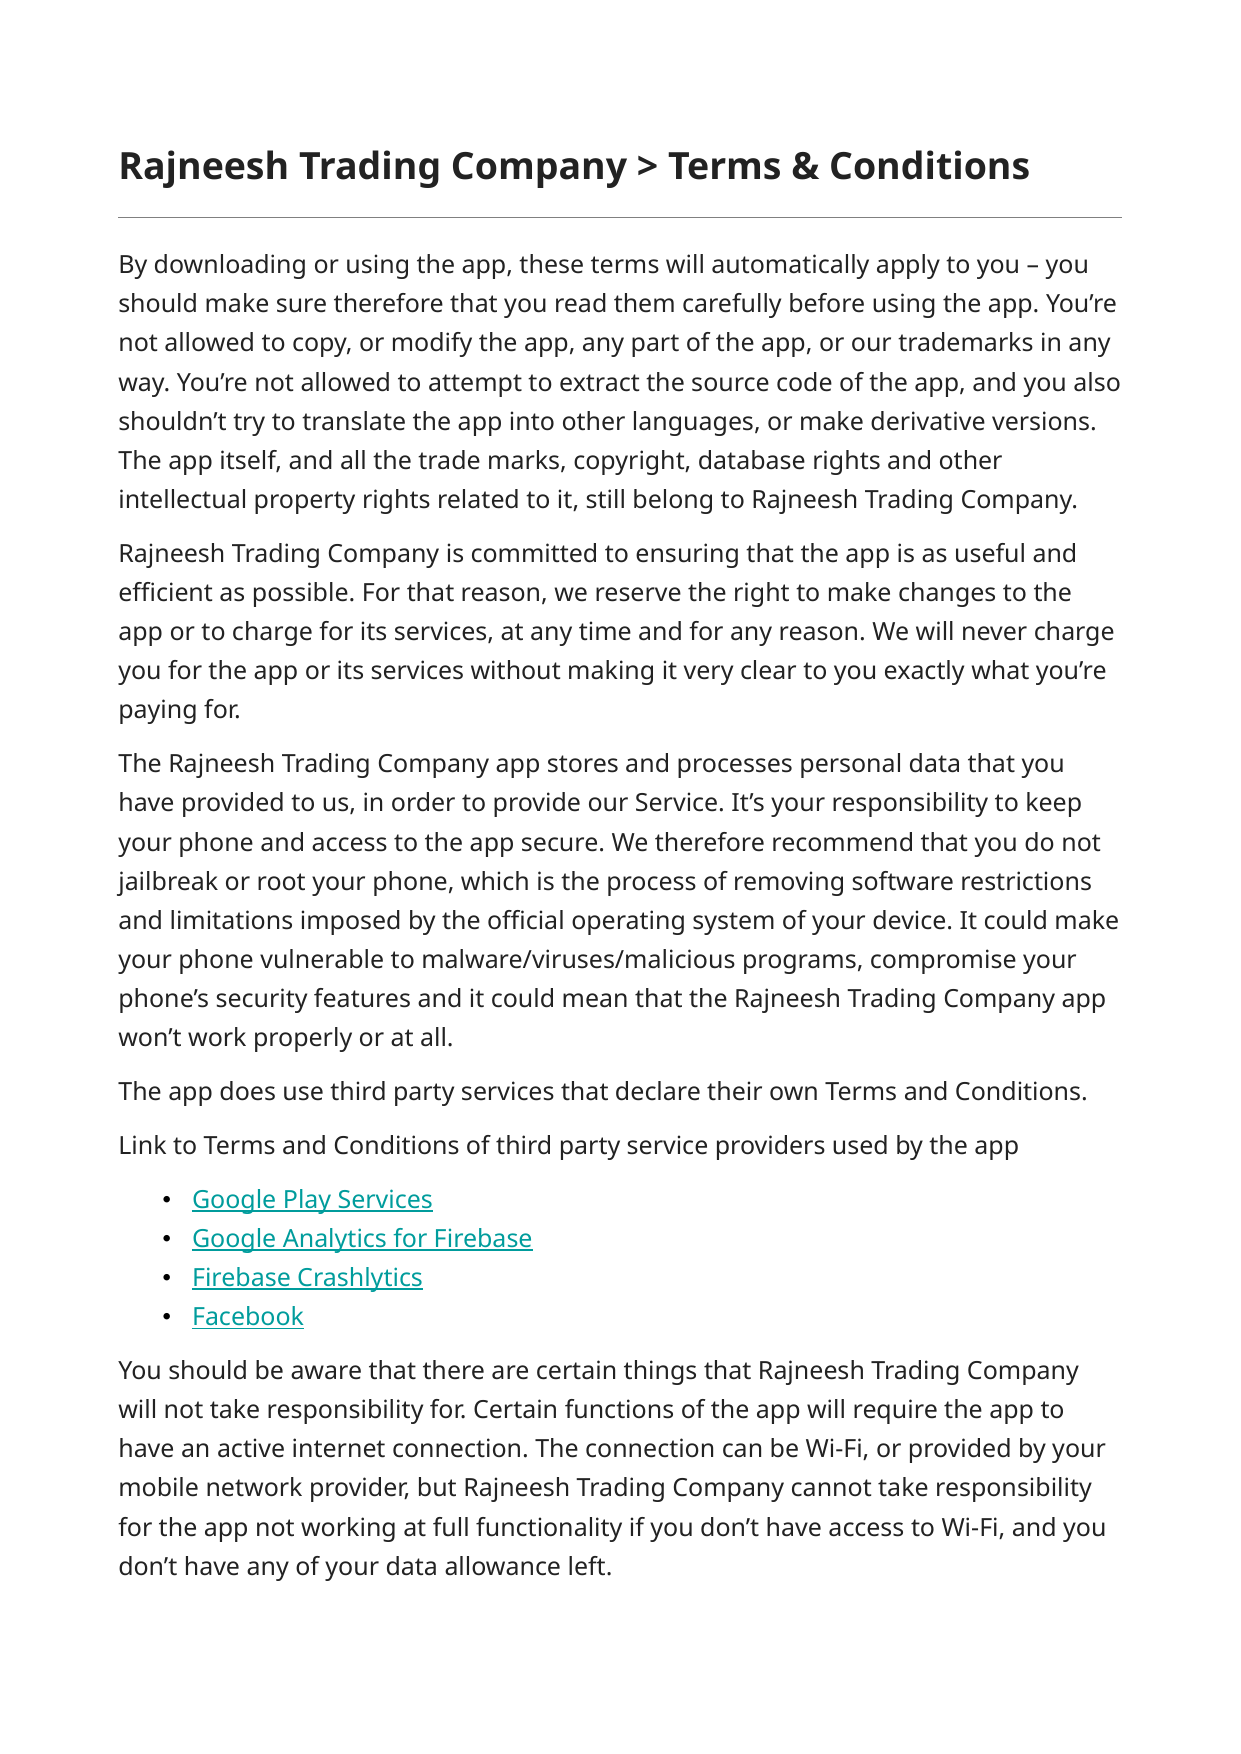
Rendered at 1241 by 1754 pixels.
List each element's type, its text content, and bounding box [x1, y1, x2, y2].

list Google Play Services [162, 1181, 1122, 1215]
subtitle Rajneesh Trading Company > Terms & Conditions [118, 139, 1122, 190]
text Rajneesh Trading Company is committed to ensuring that the app is as useful and efficient as possible. For that reason, we reserve the right to make changes to the app or to charge for its services, at any time and for any reason. We will never charge you for the app or its services without making it very clear to you exactly what you’re paying for. [118, 536, 1122, 726]
text The Rajneesh Trading Company app stores and processes personal data that you have provided to us, in order to provide our Service. It’s your responsibility to keep your phone and access to the app secure. We therefore recommend that you do not jailbreak or root your phone, which is the process of removing software restrictions and limitations imposed by the official operating system of your device. It could make your phone vulnerable to malware/viruses/malicious programs, compromise your phone’s security features and it could mean that the Rajneesh Trading Company app won’t work properly or at all. [118, 746, 1122, 1054]
list Firebase Crashlytics [162, 1260, 1122, 1294]
text You should be aware that there are certain things that Rajneesh Trading Company will not take responsibility for. Certain functions of the app will require the app to have an active internet connection. The connection can be Wi-Fi, or provided by your mobile network provider, but Rajneesh Trading Company cannot take responsibility for the app not working at full functionality if you don’t have access to Wi-Fi, and you don’t have any of your data allowance left. [118, 1353, 1122, 1582]
list Google Analytics for Firebase [162, 1221, 1122, 1254]
text Link to Terms and Conditions of third party service providers used by the app [118, 1128, 1122, 1162]
text By downloading or using the app, these terms will automatically apply to you – you should make sure therefore that you read them carefully before using the app. You’re not allowed to copy, or modify the app, any part of the app, or our trademarks in any way. You’re not allowed to attempt to extract the source code of the app, and you also shouldn’t try to translate the app into other languages, or make derivative versions. The app itself, and all the trade marks, copyright, database rights and other intellectual property rights related to it, still belong to Rajneesh Trading Company. [118, 247, 1122, 516]
list Facebook [162, 1299, 1122, 1333]
text The app does use third party services that declare their own Terms and Conditions. [118, 1074, 1122, 1108]
